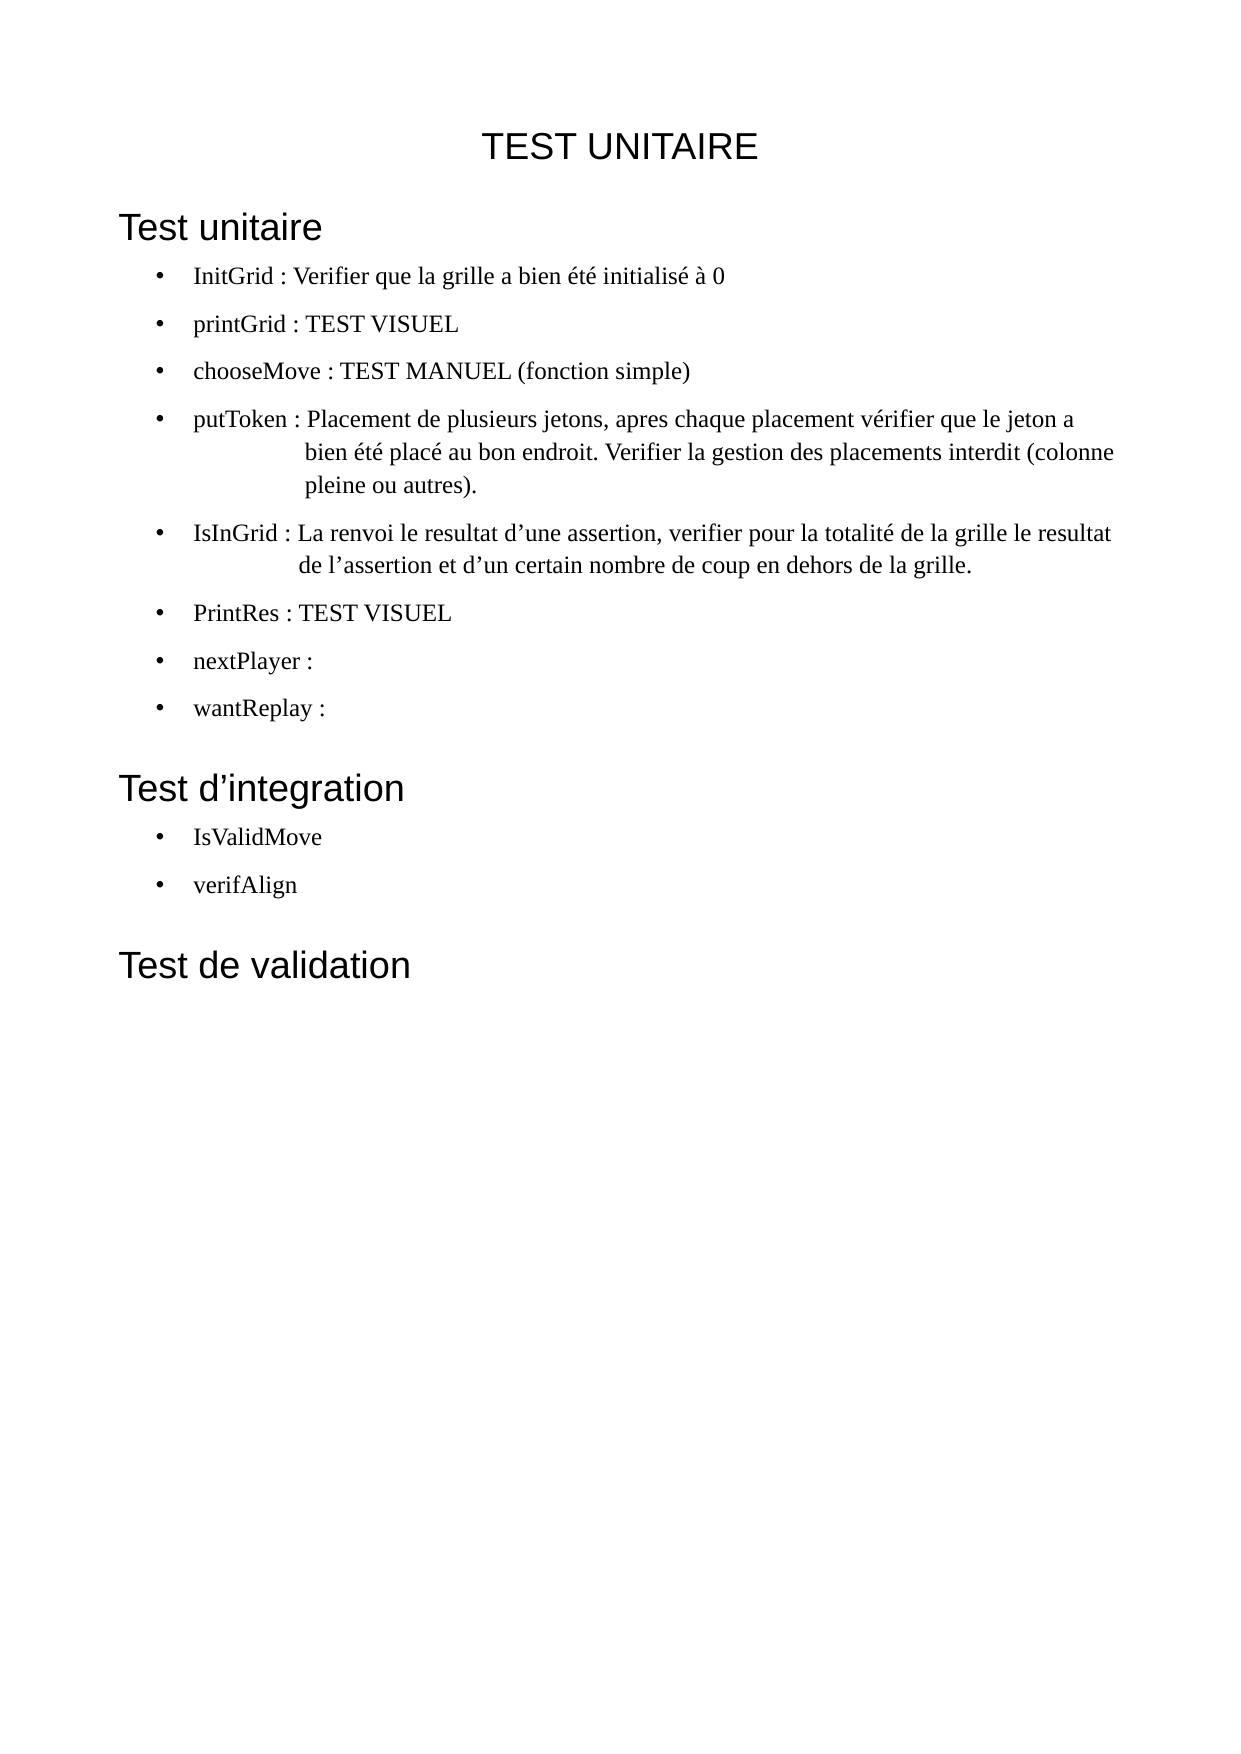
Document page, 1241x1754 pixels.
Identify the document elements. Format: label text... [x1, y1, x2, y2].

list InitGrid : Verifier que la grille a bien été initialisé à 0 [156, 261, 1122, 290]
list PrintRes : TEST VISUEL [156, 598, 1122, 627]
list chooseMove : TEST MANUEL (fonction simple) [156, 356, 1122, 385]
list IsInGrid : La renvoi le resultat d’une assertion, verifier pour la totalité de la grille le resultat de l’assertion et d’un certain nombre de coup en dehors de la grille. [156, 518, 1122, 579]
list verifAlign [156, 870, 1122, 898]
list putToken : Placement de plusieurs jetons, apres chaque placement vérifier que le jeton a bien été placé au bon endroit. Verifier la gestion des placements interdit (colonne pleine ou autres). [156, 404, 1122, 499]
subtitle Test d’integration [118, 766, 1122, 810]
subtitle Test de validation [118, 942, 1122, 986]
list printGrid : TEST VISUEL [156, 309, 1122, 337]
list IsValidMove [156, 822, 1122, 851]
subtitle Test unitaire [118, 205, 1122, 249]
list wantReplay : [156, 693, 1122, 722]
list nextPlayer : [156, 646, 1122, 674]
subtitle TEST UNITAIRE [118, 124, 1122, 167]
